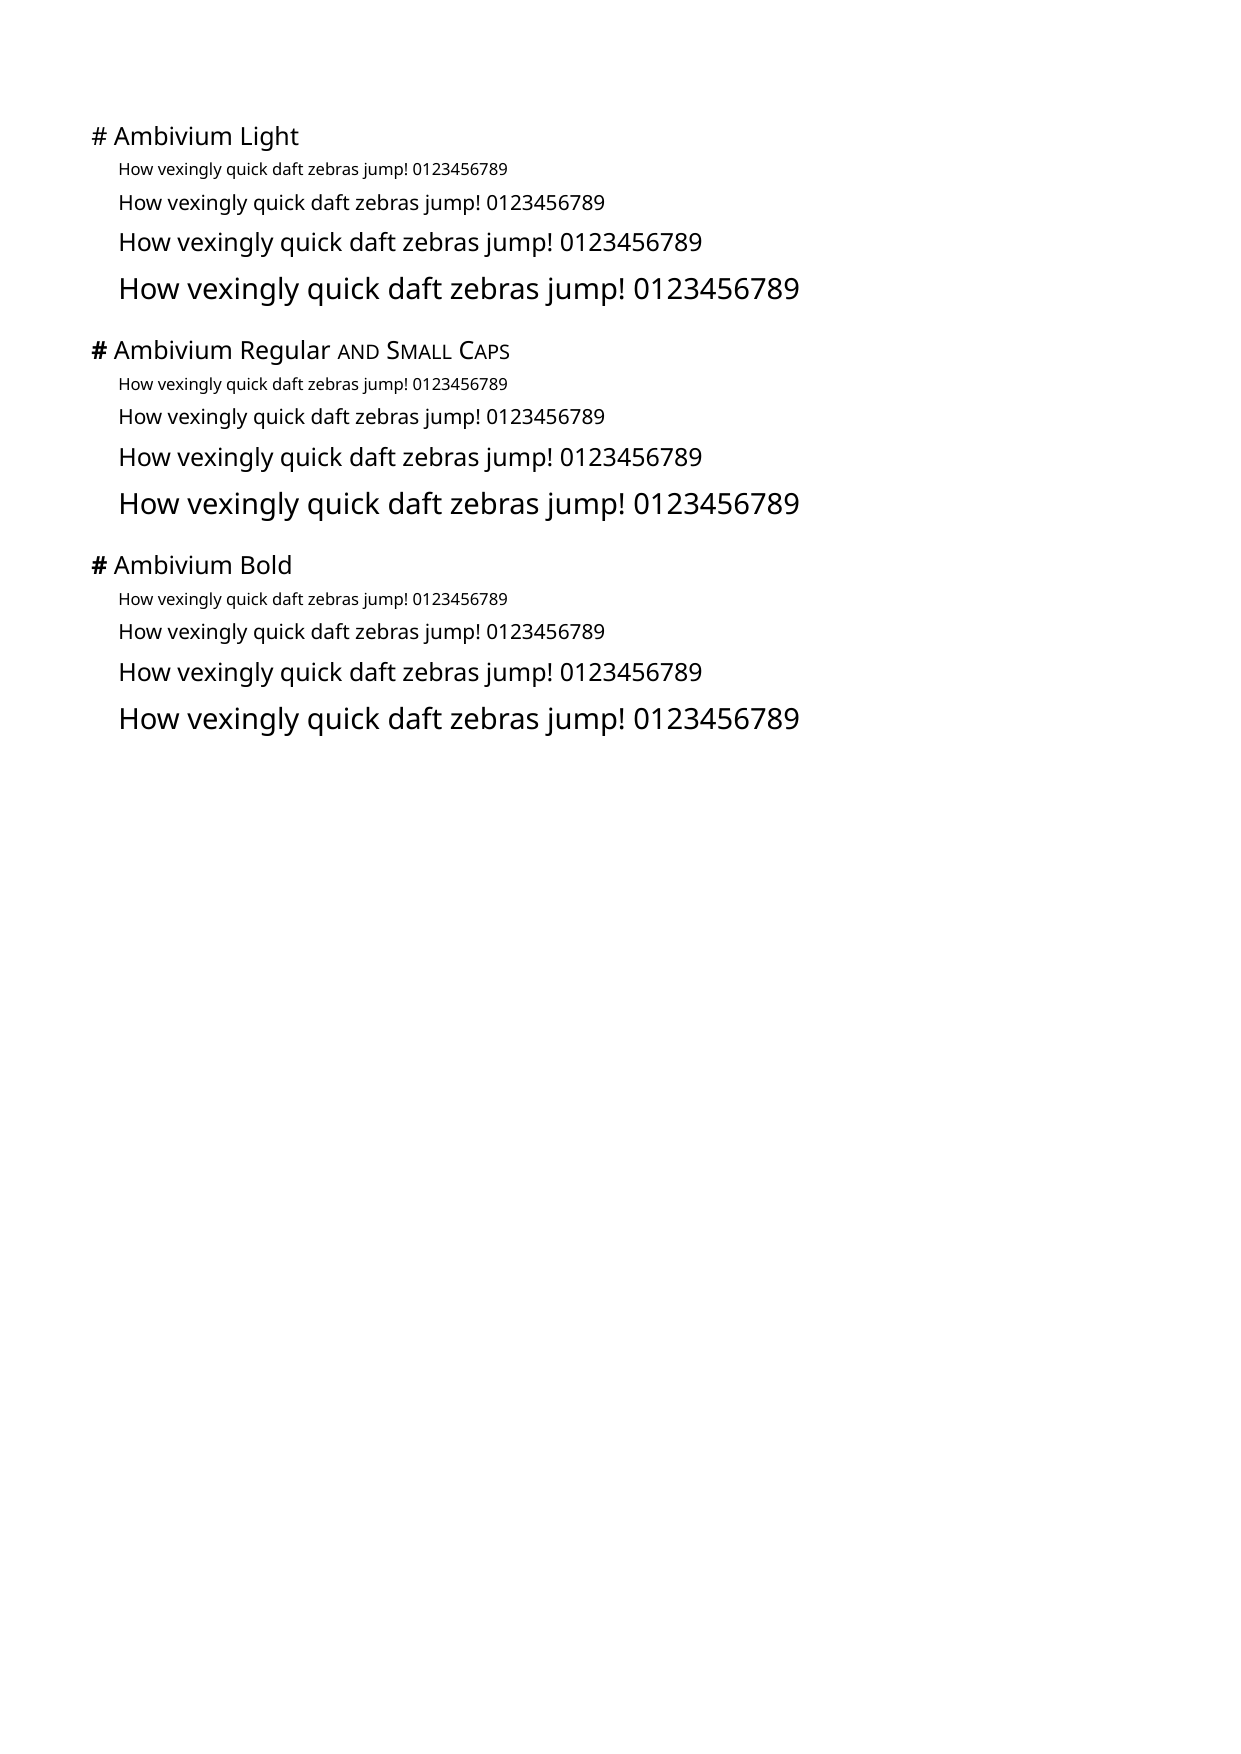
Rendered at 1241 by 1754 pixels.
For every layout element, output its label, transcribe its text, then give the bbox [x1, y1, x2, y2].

text # Ambivium Light How vexingly quick daft zebras jump! 0123456789 How vexingly quick daft zebras jump! 0123456789 How vexingly quick daft zebras jump! 0123456789 How vexingly quick daft zebras jump! 0123456789 [91, 118, 1122, 308]
text # Ambivium Bold How vexingly quick daft zebras jump! 0123456789 How vexingly quick daft zebras jump! 0123456789 How vexingly quick daft zebras jump! 0123456789 How vexingly quick daft zebras jump! 0123456789 [91, 548, 1122, 738]
text # Ambivium Regular and Small Caps How vexingly quick daft zebras jump! 0123456789 How vexingly quick daft zebras jump! 0123456789 How vexingly quick daft zebras jump! 0123456789 How vexingly quick daft zebras jump! 0123456789 [91, 333, 1122, 523]
